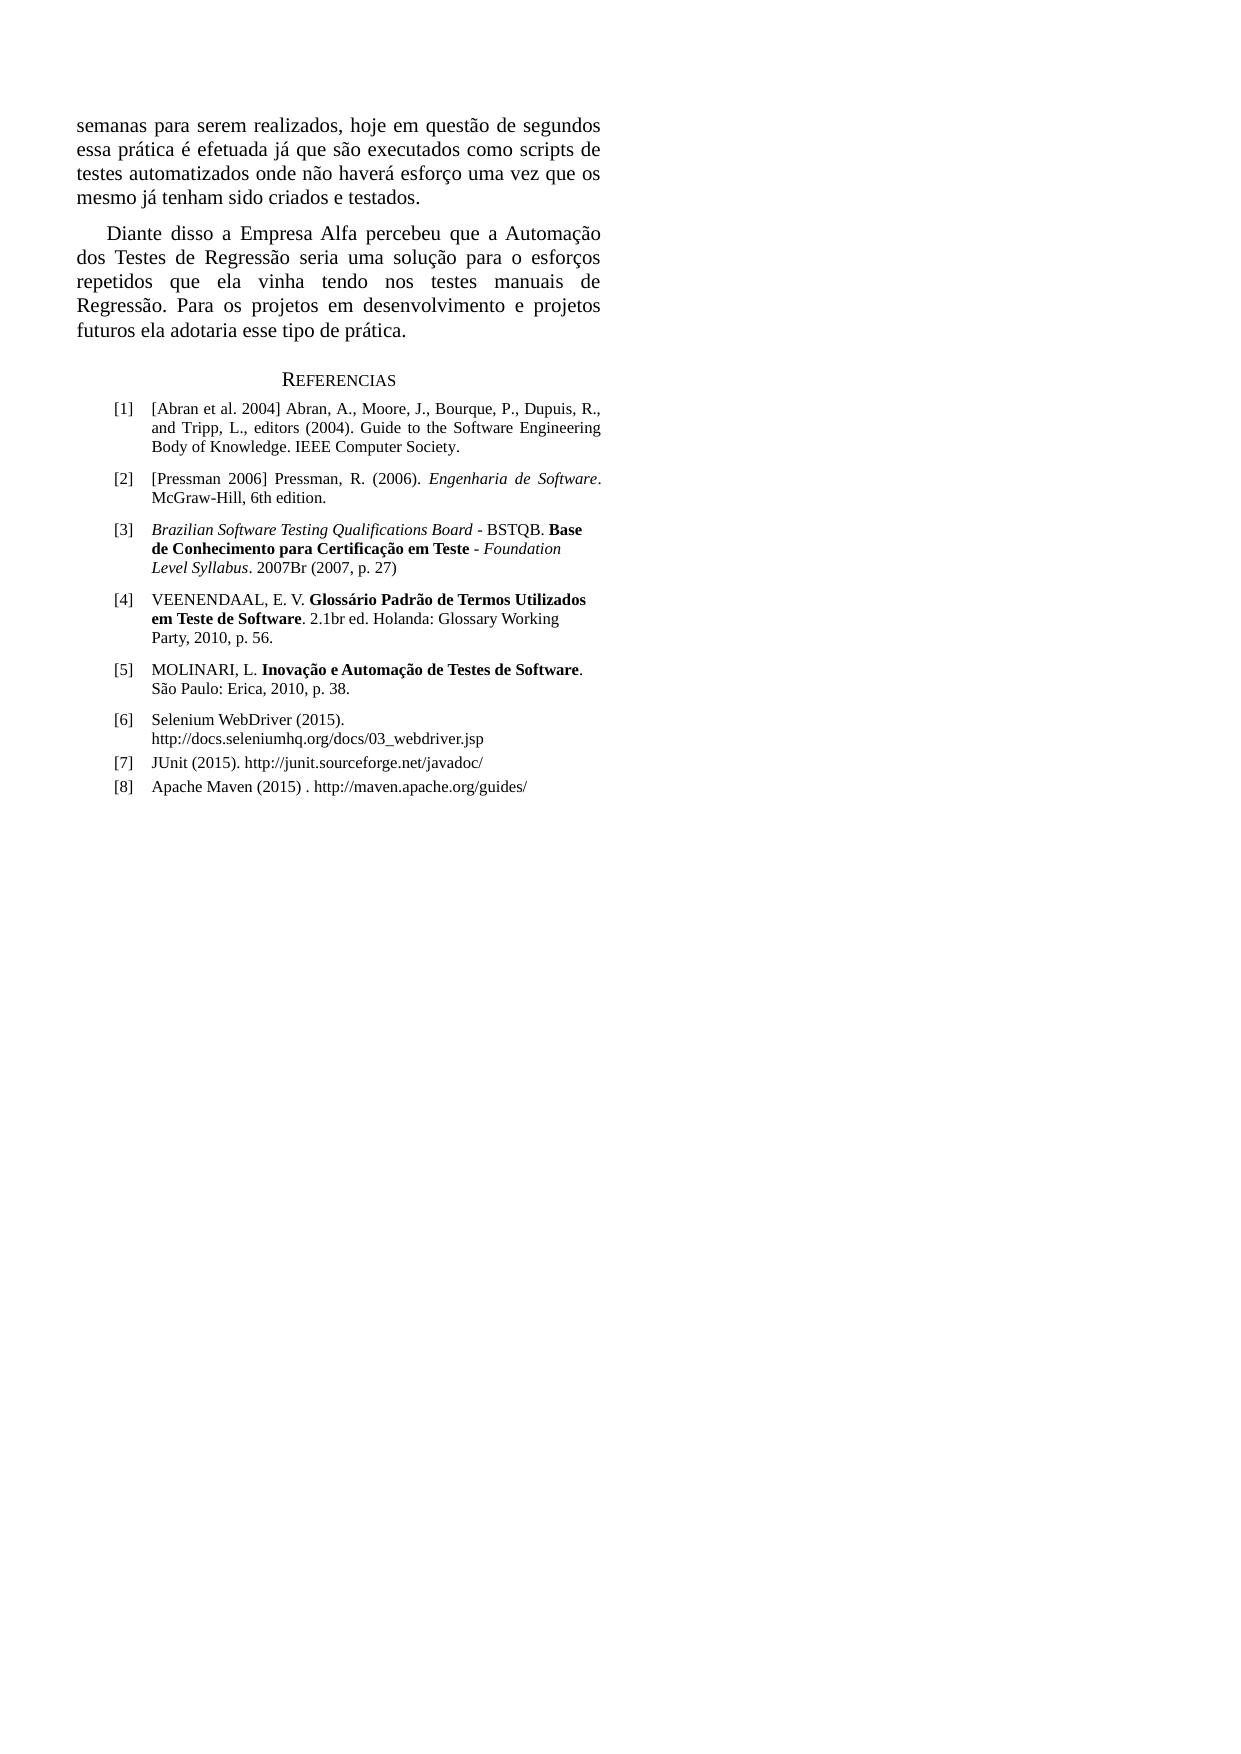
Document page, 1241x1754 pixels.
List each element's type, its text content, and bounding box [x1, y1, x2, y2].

list [Pressman 2006] Pressman, R. (2006). Engenharia de Software. McGraw-Hill, 6th edition. [114, 469, 601, 507]
list [Abran et al. 2004] Abran, A., Moore, J., Bourque, P., Dupuis, R., and Tripp, L., editors (2004). Guide to the Software Engineering Body of Knowledge. IEEE Computer Society. [114, 399, 601, 456]
text Referencias [76, 367, 601, 391]
list Selenium WebDriver (2015). http://docs.seleniumhq.org/docs/03_webdriver.jsp [114, 710, 601, 748]
text Diante disso a Empresa Alfa percebeu que a Automação dos Testes de Regressão seria uma solução para o esforços repetidos que ela vinha tendo nos testes manuais de Regressão. Para os projetos em desenvolvimento e projetos futuros ela adotaria esse tipo de prática. [76, 221, 601, 342]
list JUnit (2015). http://junit.sourceforge.net/javadoc/ [114, 753, 601, 772]
list MOLINARI, L. Inovação e Automação de Testes de Software. São Paulo: Erica, 2010, p. 38. [114, 659, 601, 698]
list VEENENDAAL, E. V. Glossário Padrão de Termos Utilizados em Teste de Software. 2.1br ed. Holanda: Glossary Working Party, 2010, p. 56. [114, 590, 601, 647]
text semanas para serem realizados, hoje em questão de segundos essa prática é efetuada já que são executados como scripts de testes automatizados onde não haverá esforço uma vez que os mesmo já tenham sido criados e testados. [76, 112, 601, 209]
list Brazilian Software Testing Qualifications Board - BSTQB. Base de Conhecimento para Certificação em Teste - Foundation Level Syllabus. 2007Br (2007, p. 27) [114, 520, 601, 577]
list Apache Maven (2015) . http://maven.apache.org/guides/ [114, 777, 601, 796]
